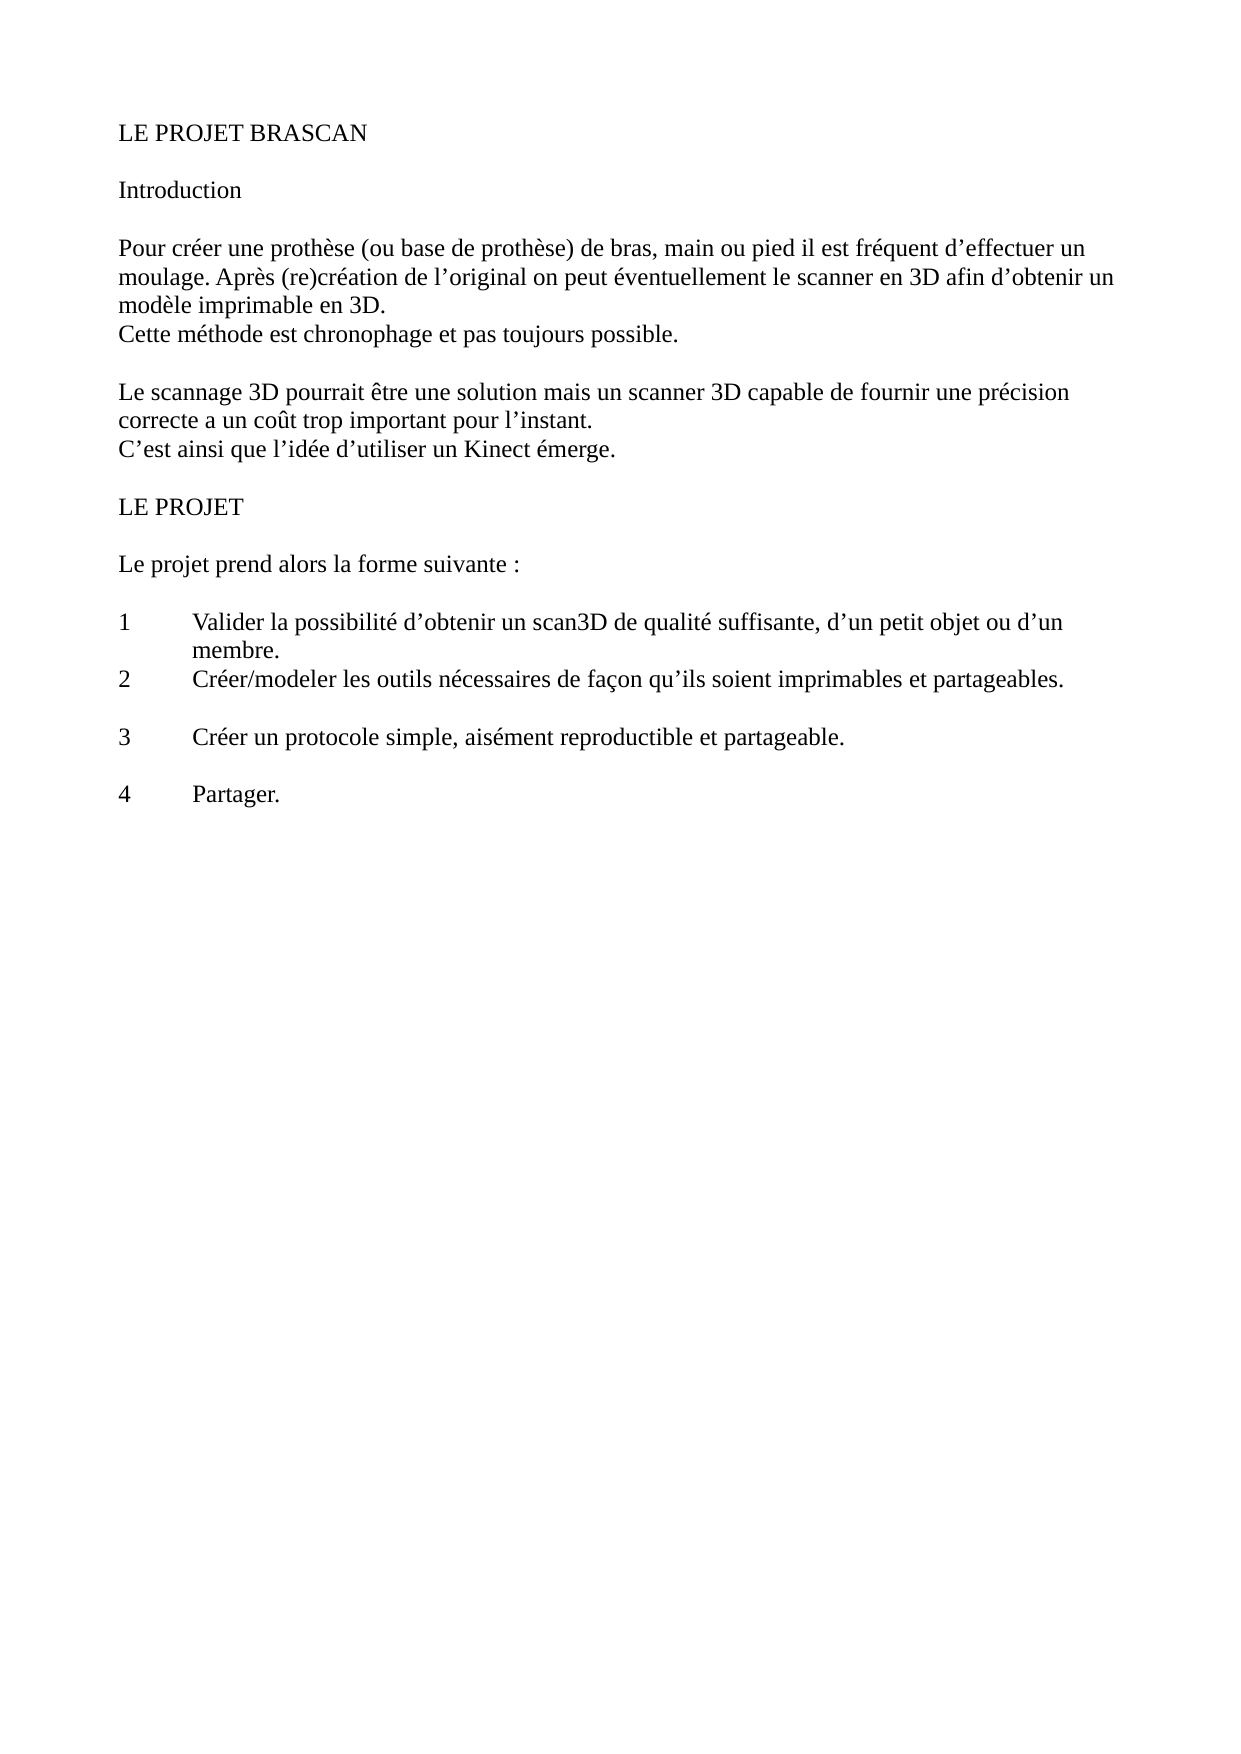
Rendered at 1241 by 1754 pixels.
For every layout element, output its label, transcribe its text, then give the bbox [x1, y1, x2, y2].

text 1 Valider la possibilité d’obtenir un scan3D de qualité suffisante, d’un petit objet ou d’un membre. [118, 607, 1122, 664]
text Pour créer une prothèse (ou base de prothèse) de bras, main ou pied il est fréquent d’effectuer un moulage. Après (re)création de l’original on peut éventuellement le scanner en 3D afin d’obtenir un modèle imprimable en 3D. [118, 233, 1122, 319]
text C’est ainsi que l’idée d’utiliser un Kinect émerge. [118, 434, 1122, 463]
text Introduction [118, 176, 1122, 204]
text Le scannage 3D pourrait être une solution mais un scanner 3D capable de fournir une précision correcte a un coût trop important pour l’instant. [118, 377, 1122, 434]
text 3 Créer un protocole simple, aisément reproductible et partageable. [118, 722, 1122, 751]
text Le projet prend alors la forme suivante : [118, 549, 1122, 578]
text 4 Partager. [118, 779, 1122, 808]
text Cette méthode est chronophage et pas toujours possible. [118, 319, 1122, 348]
text LE PROJET [118, 492, 1122, 521]
text 2 Créer/modeler les outils nécessaires de façon qu’ils soient imprimables et partageables. [118, 664, 1122, 693]
text LE PROJET BRASCAN [118, 118, 1122, 147]
